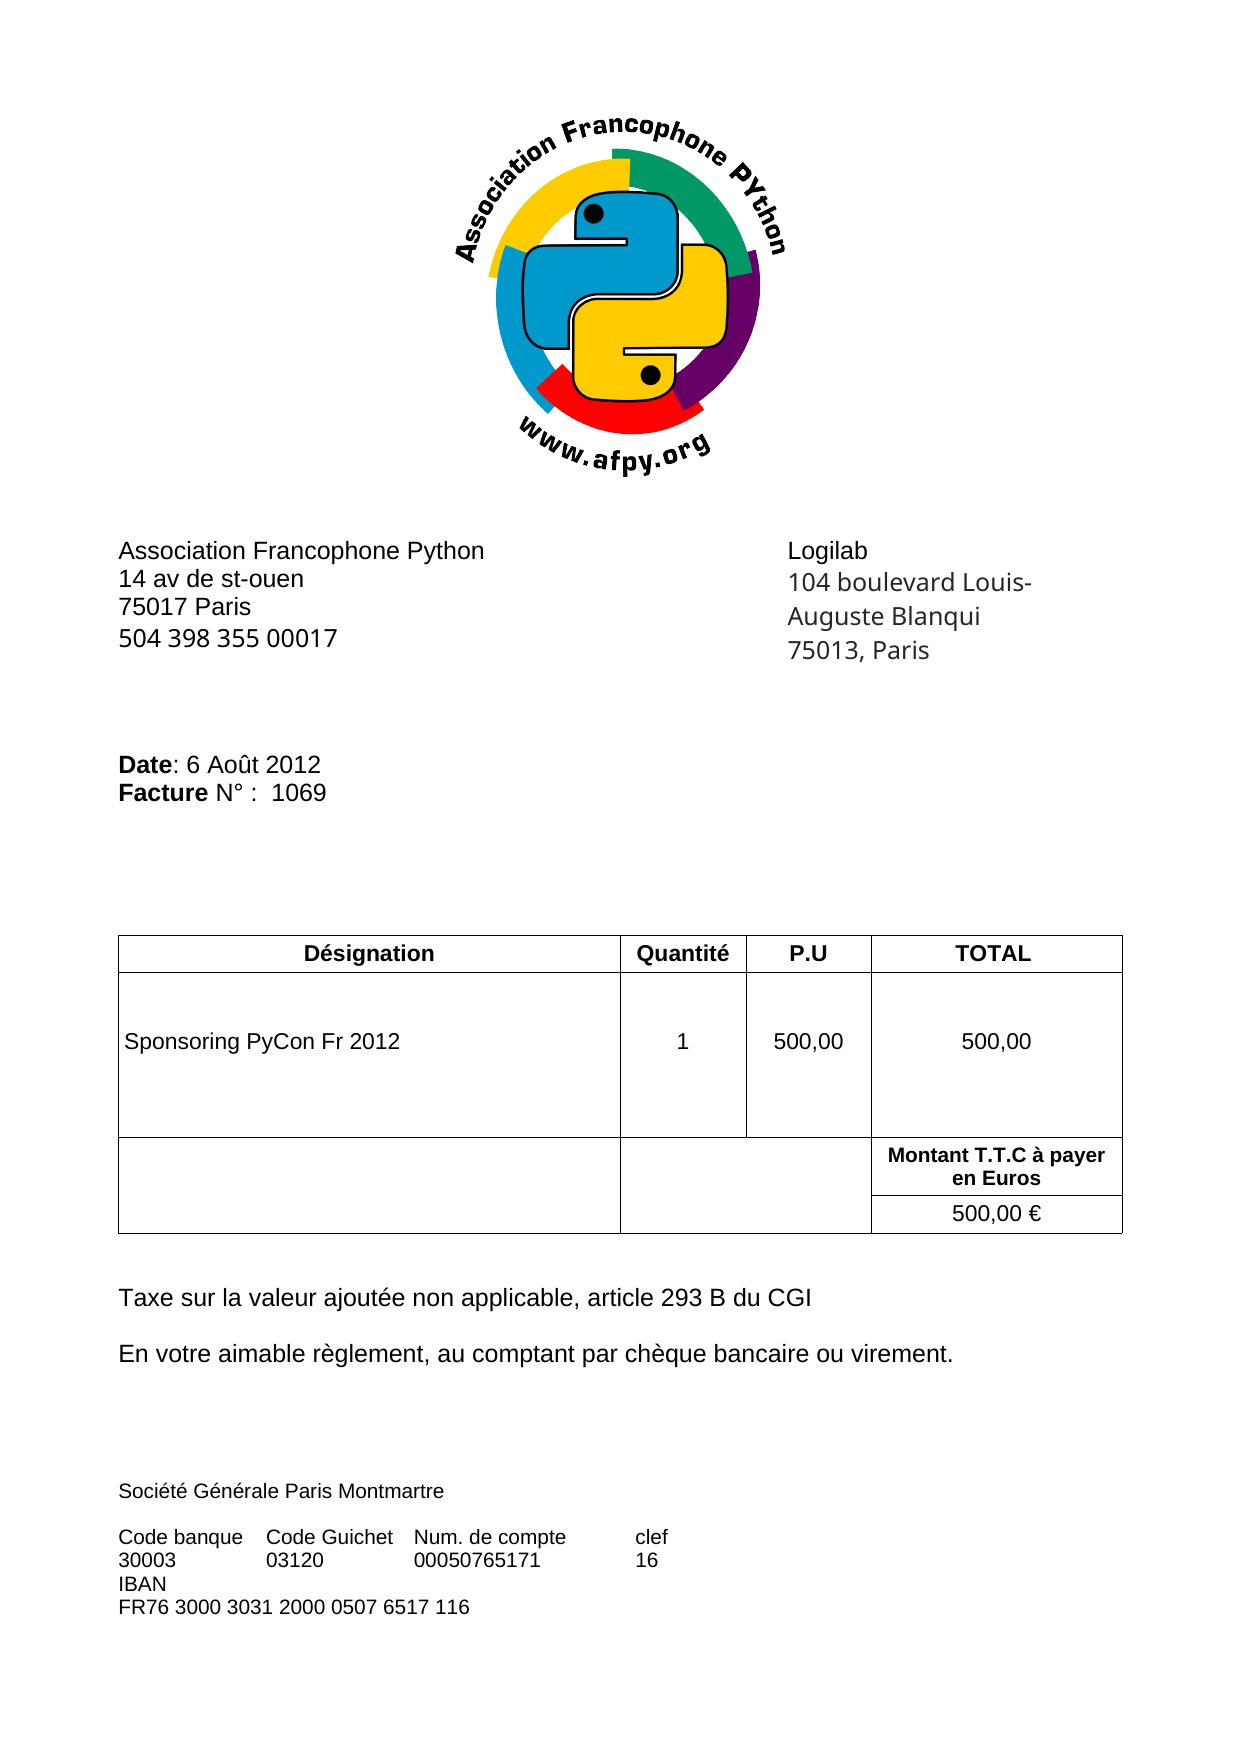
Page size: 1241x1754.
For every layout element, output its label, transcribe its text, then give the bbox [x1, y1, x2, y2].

table_header P.U [747, 936, 871, 972]
text FR76 3000 3031 2000 0507 6517 116 [118, 1595, 1122, 1619]
text 30003 03120 00050765171 16 [118, 1549, 1122, 1572]
picture [455, 118, 785, 477]
table_header Désignation [119, 936, 620, 972]
table_header [621, 1138, 871, 1232]
table_header TOTAL [872, 936, 1122, 972]
table_header Logilab 104 boulevard Louis-Auguste Blanqui 75013, Paris [787, 537, 1122, 667]
text Taxe sur la valeur ajoutée non applicable, article 293 B du CGI [118, 1284, 1122, 1312]
text Facture N° : 1069 [118, 779, 1122, 807]
text IBAN [118, 1572, 1122, 1595]
text Date: 6 Août 2012 [118, 751, 1122, 779]
table_header [119, 1138, 620, 1232]
text Société Générale Paris Montmartre [118, 1479, 1122, 1502]
text Code banque Code Guichet Num. de compte clef [118, 1526, 1122, 1549]
table_header Quantité [621, 936, 746, 972]
table_header [535, 537, 787, 667]
table_cell 500,00 [747, 973, 871, 1137]
table_cell 1 [621, 973, 746, 1137]
table_cell 500,00 [872, 973, 1122, 1137]
table_cell 500,00 € [872, 1196, 1122, 1232]
table_header Association Francophone Python 14 av de st-ouen 75017 Paris 504 398 355 00017 [118, 537, 535, 667]
table_cell Sponsoring PyCon Fr 2012 [119, 973, 620, 1137]
table_header Montant T.T.C à payer en Euros [872, 1138, 1122, 1195]
text En votre aimable règlement, au comptant par chèque bancaire ou virement. [118, 1340, 1122, 1368]
